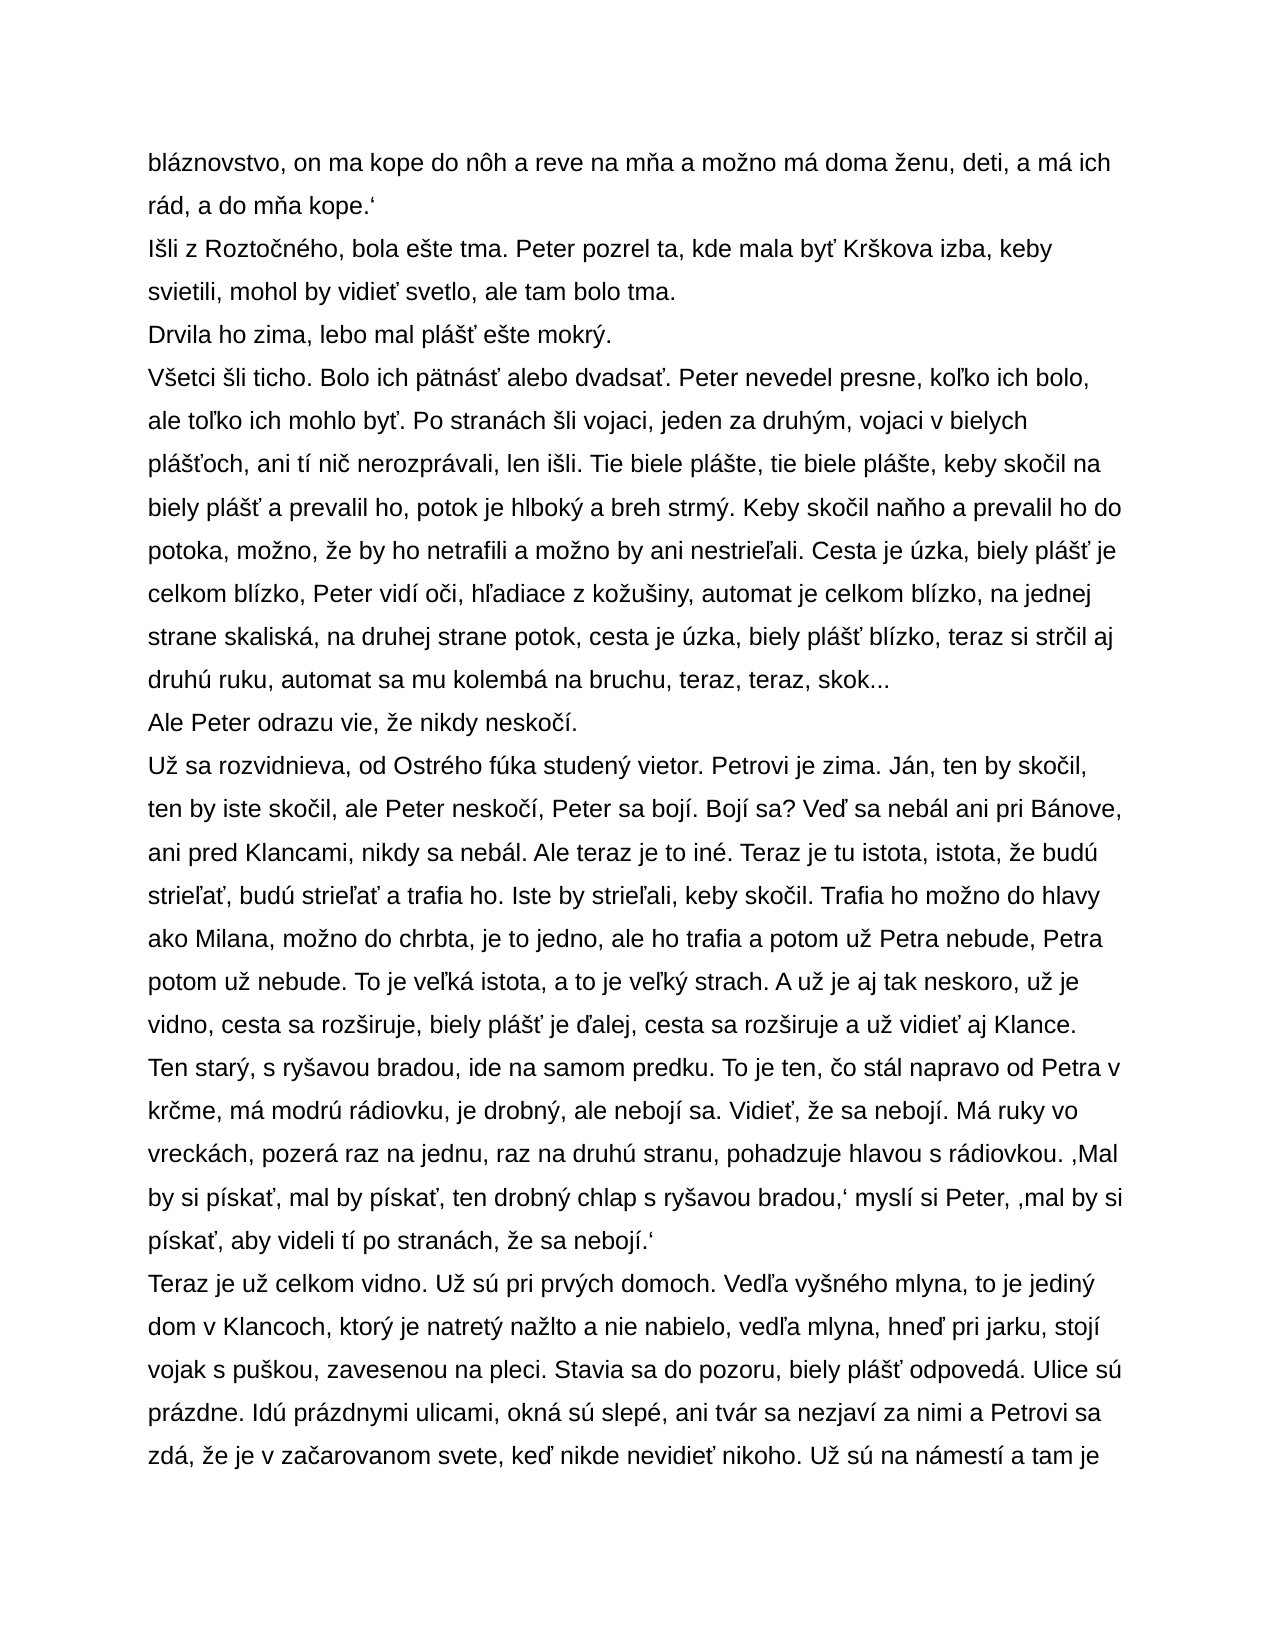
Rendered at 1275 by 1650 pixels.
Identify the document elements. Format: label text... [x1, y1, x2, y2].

text bláznovstvo, on ma kope do nôh a reve na mňa a možno má doma ženu, deti, a má ich rád, a do mňa kope.‘ [148, 148, 1127, 219]
text Išli z Roztočného, bola ešte tma. Peter pozrel ta, kde mala byť Krškova izba, keby svietili, mohol by vidieť svetlo, ale tam bolo tma. [148, 234, 1127, 306]
text Už sa rozvidnieva, od Ostrého fúka studený vietor. Petrovi je zima. Ján, ten by skočil, ten by iste skočil, ale Peter neskočí, Peter sa bojí. Bojí sa? Veď sa nebál ani pri Bánove, ani pred Klancami, nikdy sa nebál. Ale teraz je to iné. Teraz je tu istota, istota, že budú strieľať, budú strieľať a trafia ho. Iste by strieľali, keby skočil. Trafia ho možno do hlavy ako Milana, možno do chrbta, je to jedno, ale ho trafia a potom už Petra nebude, Petra potom už nebude. To je veľká istota, a to je veľký strach. A už je aj tak neskoro, už je vidno, cesta sa rozširuje, biely plášť je ďalej, cesta sa rozširuje a už vidieť aj Klance. [148, 751, 1127, 1039]
text Drvila ho zima, lebo mal plášť ešte mokrý. [148, 320, 1127, 349]
text Všetci šli ticho. Bolo ich pätnásť alebo dvadsať. Peter nevedel presne, koľko ich bolo, ale toľko ich mohlo byť. Po stranách šli vojaci, jeden za druhým, vojaci v bielych plášťoch, ani tí nič nerozprávali, len išli. Tie biele plášte, tie biele plášte, keby skočil na biely plášť a prevalil ho, potok je hlboký a breh strmý. Keby skočil naňho a prevalil ho do potoka, možno, že by ho netrafili a možno by ani nestrieľali. Cesta je úzka, biely plášť je celkom blízko, Peter vidí oči, hľadiace z kožušiny, automat je celkom blízko, na jednej strane skaliská, na druhej strane potok, cesta je úzka, biely plášť blízko, teraz si strčil aj druhú ruku, automat sa mu kolembá na bruchu, teraz, teraz, skok... [148, 363, 1127, 694]
text Ale Peter odrazu vie, že nikdy neskočí. [148, 708, 1127, 737]
text Teraz je už celkom vidno. Už sú pri prvých domoch. Vedľa vyšného mlyna, to je jediný dom v Klancoch, ktorý je natretý nažlto a nie nabielo, vedľa mlyna, hneď pri jarku, stojí vojak s puškou, zavesenou na pleci. Stavia sa do pozoru, biely plášť odpovedá. Ulice sú prázdne. Idú prázdnymi ulicami, okná sú slepé, ani tvár sa nezjaví za nimi a Petrovi sa zdá, že je v začarovanom svete, keď nikde nevidieť nikoho. Už sú na námestí a tam je [148, 1269, 1127, 1470]
text Ten starý, s ryšavou bradou, ide na samom predku. To je ten, čo stál napravo od Petra v krčme, má modrú rádiovku, je drobný, ale nebojí sa. Vidieť, že sa nebojí. Má ruky vo vreckách, pozerá raz na jednu, raz na druhú stranu, pohadzuje hlavou s rádiovkou. ,Mal by si pískať, mal by pískať, ten drobný chlap s ryšavou bradou,‘ myslí si Peter, ,mal by si pískať, aby videli tí po stranách, že sa nebojí.‘ [148, 1053, 1127, 1254]
